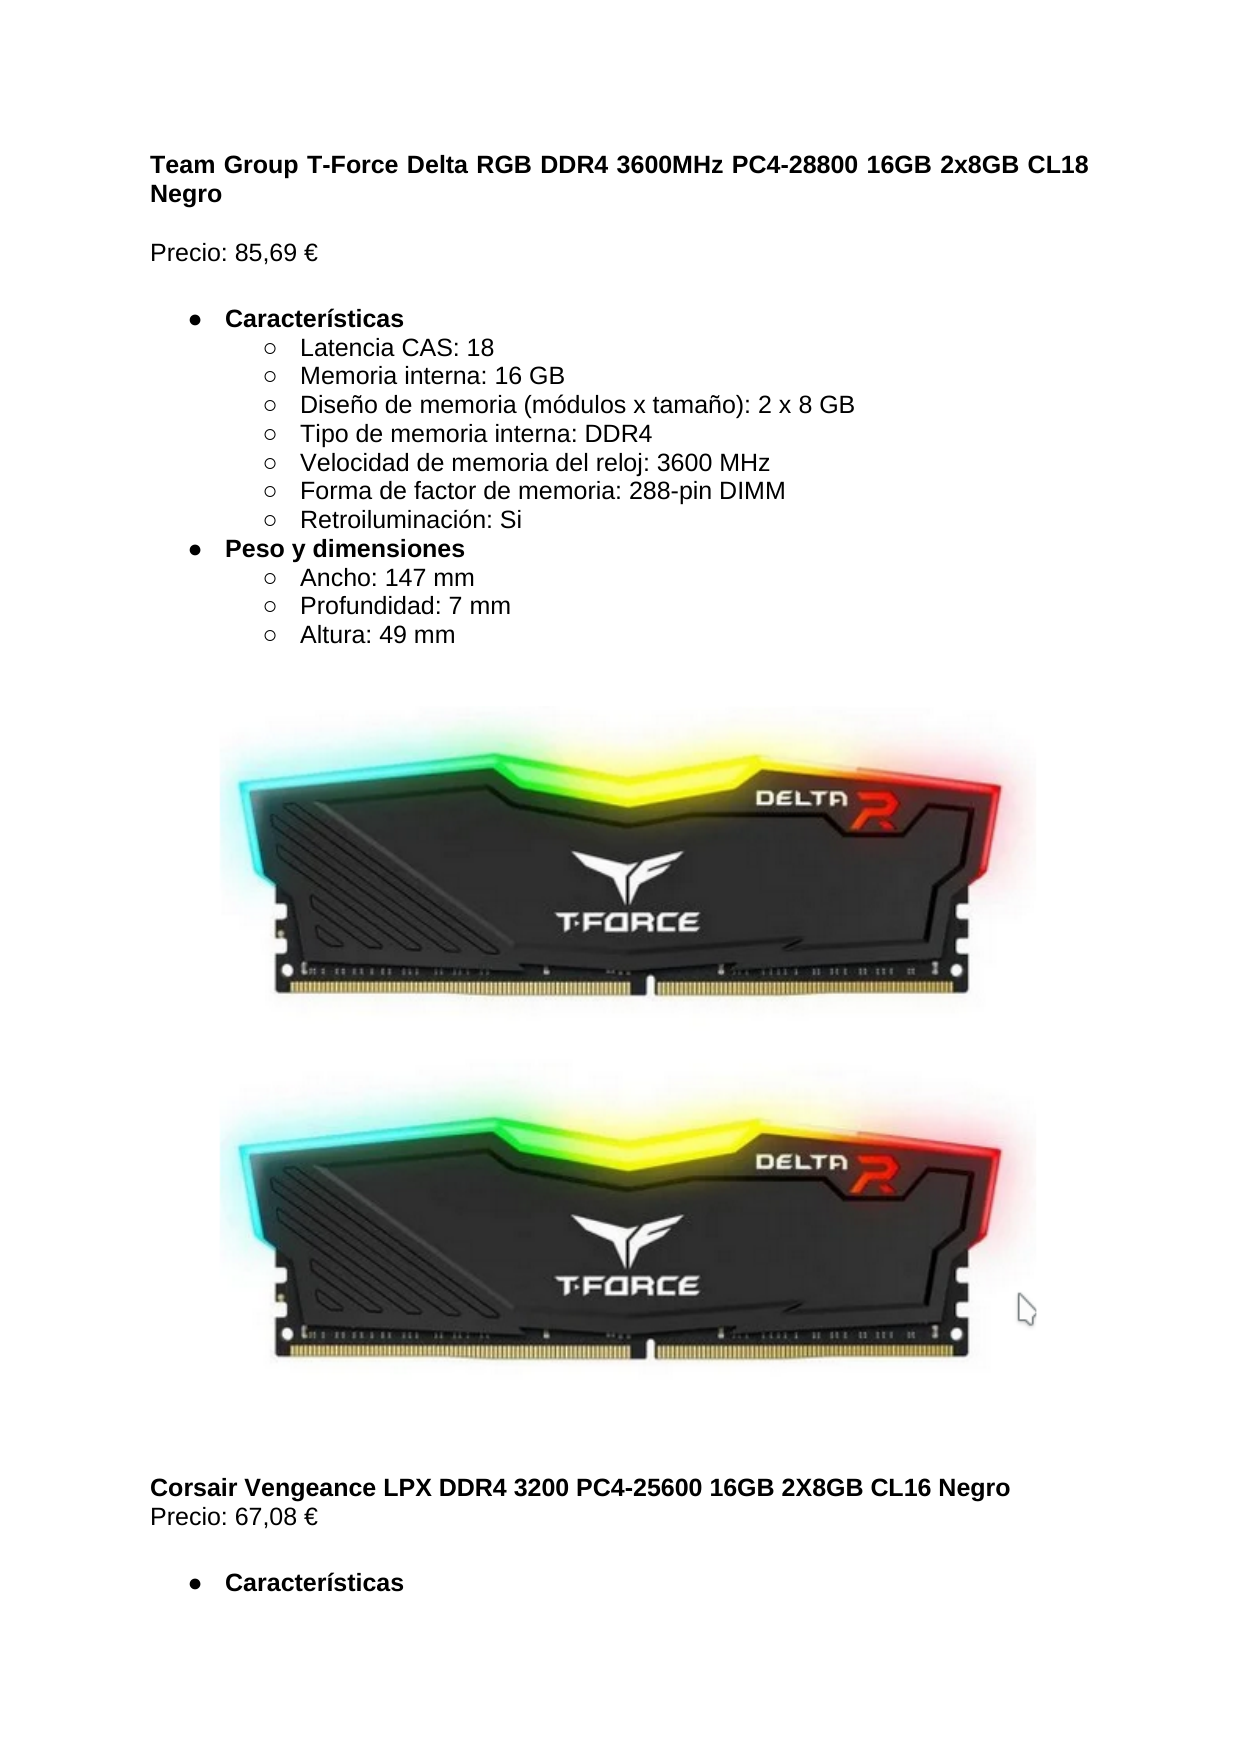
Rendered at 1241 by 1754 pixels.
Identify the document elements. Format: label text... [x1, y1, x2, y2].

list Profundidad: 7 mm [262, 591, 1090, 620]
list Peso y dimensiones [187, 534, 1090, 562]
subtitle Corsair Vengeance LPX DDR4 3200 PC4-25600 16GB 2X8GB CL16 Negro [150, 1473, 1090, 1502]
list Forma de factor de memoria: 288-pin DIMM [262, 476, 1090, 505]
subtitle Team Group T-Force Delta RGB DDR4 3600MHz PC4-28800 16GB 2x8GB CL18 Negro [150, 150, 1090, 207]
list Tipo de memoria interna: DDR4 [262, 419, 1090, 447]
list Altura: 49 mm [262, 620, 1090, 649]
list Latencia CAS: 18 [262, 332, 1090, 361]
list Velocidad de memoria del reloj: 3600 MHz [262, 447, 1090, 476]
list Diseño de memoria (módulos x tamaño): 2 x 8 GB [262, 390, 1090, 419]
list Ancho: 147 mm [262, 562, 1090, 591]
list Características [187, 304, 1090, 332]
text Precio: 67,08 € [150, 1502, 1090, 1531]
text Precio: 85,69 € [150, 238, 1090, 266]
list Retroiluminación: Si [262, 505, 1090, 534]
list Características [187, 1568, 1090, 1597]
list Memoria interna: 16 GB [262, 361, 1090, 390]
